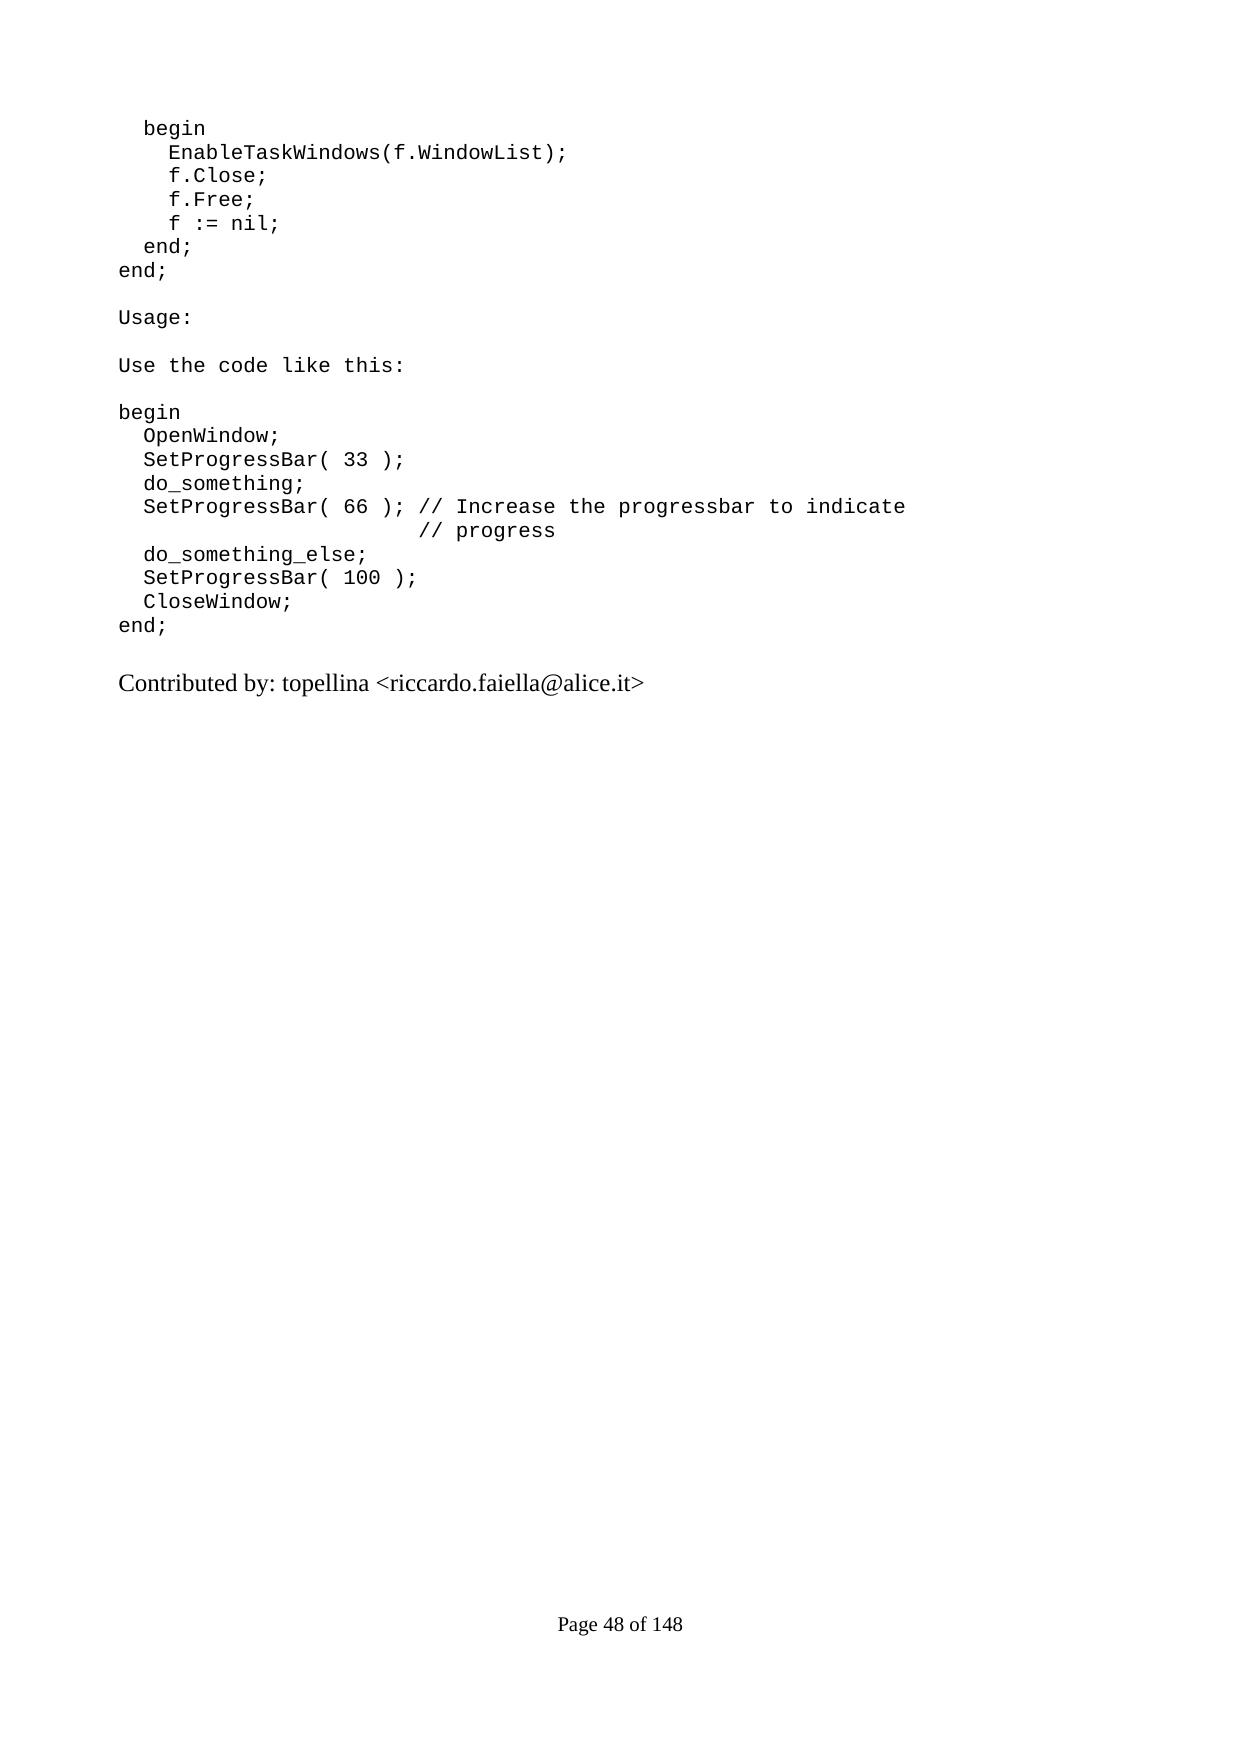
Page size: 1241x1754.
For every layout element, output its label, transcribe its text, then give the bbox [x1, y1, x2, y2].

text CloseWindow; [118, 591, 1122, 615]
text begin [118, 402, 1122, 426]
text SetProgressBar( 66 ); // Increase the progressbar to indicate [118, 496, 1122, 520]
text EnableTaskWindows(f.WindowList); [118, 142, 1122, 165]
text f.Close; [118, 165, 1122, 189]
text end; [118, 260, 1122, 284]
text end; [118, 236, 1122, 260]
text begin [118, 118, 1122, 142]
text f := nil; [118, 213, 1122, 236]
text do_something_else; [118, 544, 1122, 567]
text do_something; [118, 473, 1122, 496]
text SetProgressBar( 100 ); [118, 567, 1122, 591]
text OpenWindow; [118, 426, 1122, 449]
text end; [118, 615, 1122, 638]
text Use the code like this: [118, 354, 1122, 378]
text // progress [118, 520, 1122, 544]
text Usage: [118, 307, 1122, 331]
text f.Free; [118, 189, 1122, 213]
text Contributed by: topellina <riccardo.faiella@alice.it> [118, 668, 1122, 697]
text SetProgressBar( 33 ); [118, 449, 1122, 473]
